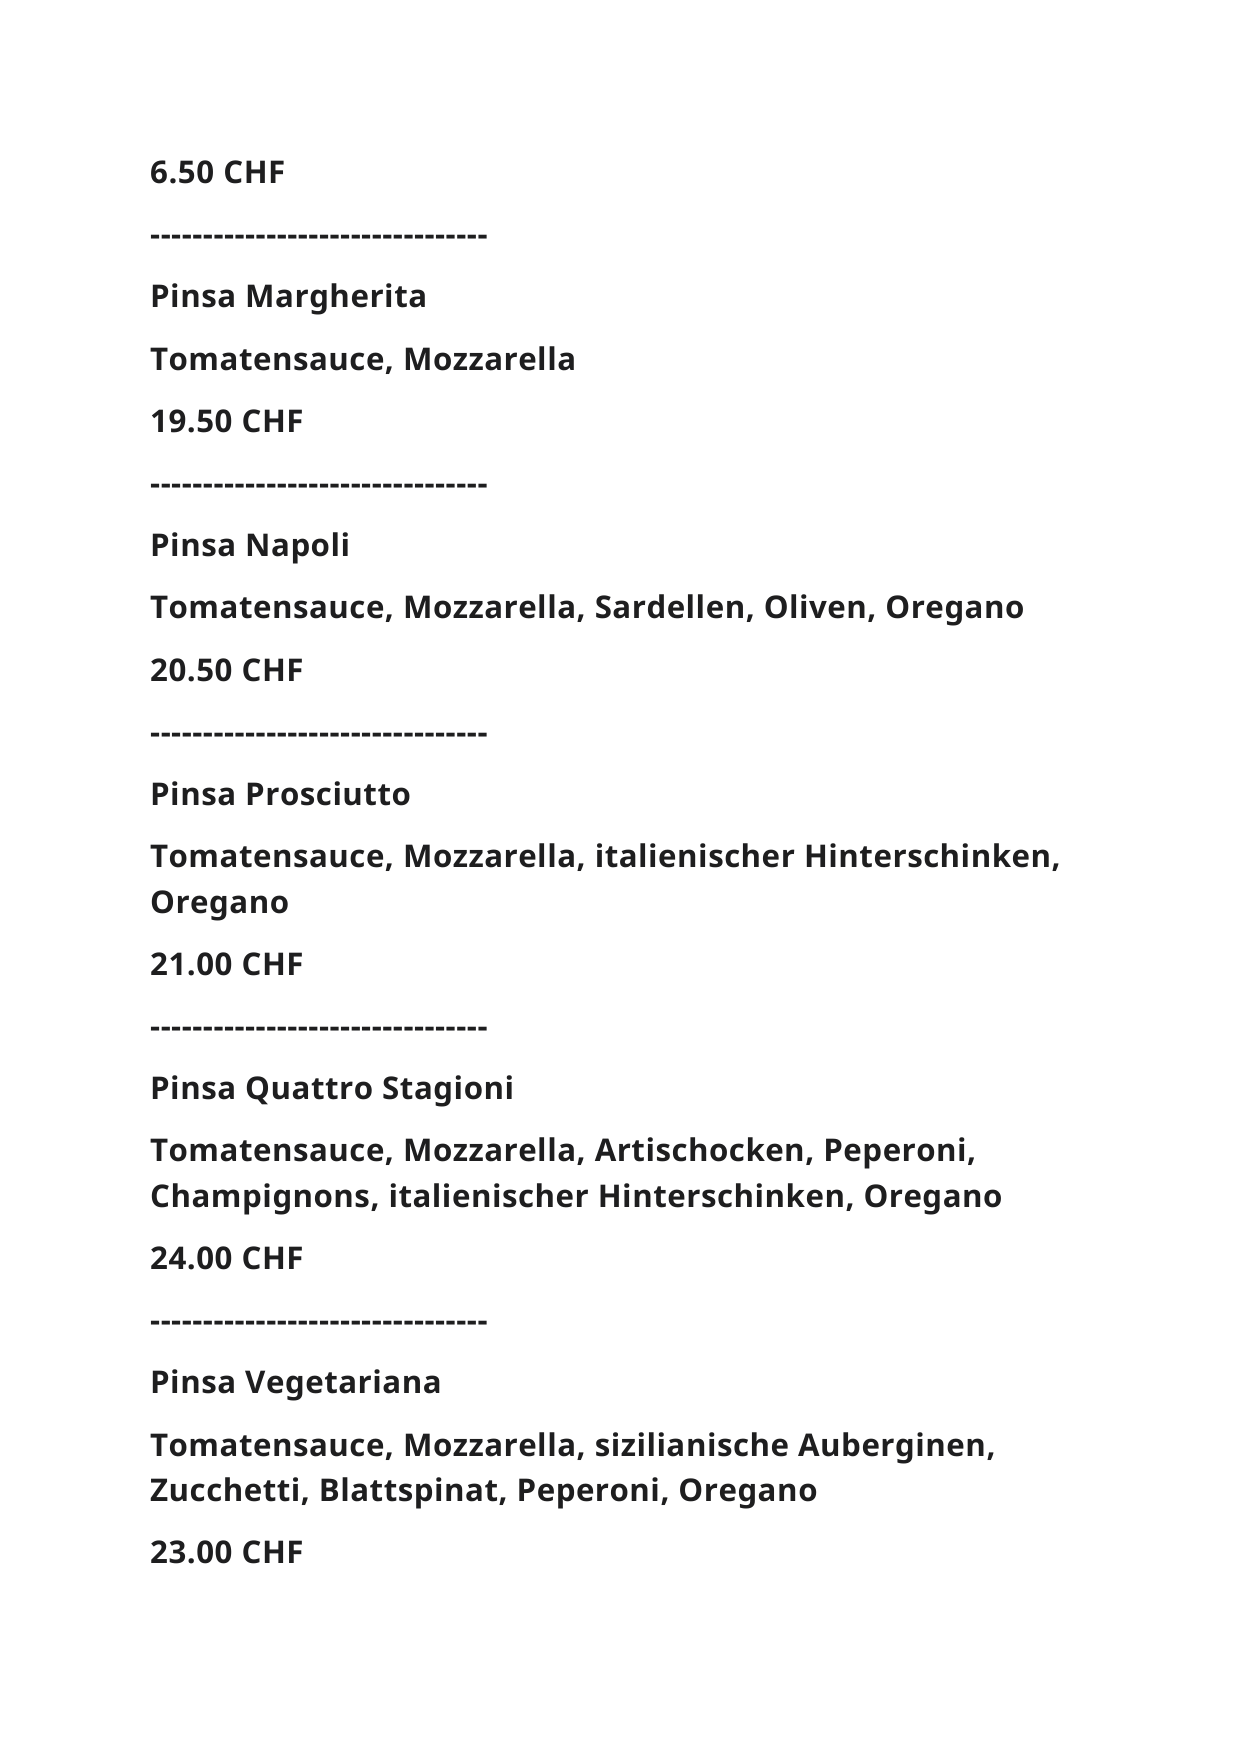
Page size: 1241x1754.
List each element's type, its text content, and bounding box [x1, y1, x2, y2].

text -------------------------------- [150, 212, 1090, 255]
text -------------------------------- [150, 710, 1090, 752]
text Pinsa Napoli [150, 523, 1090, 566]
text -------------------------------- [150, 1298, 1090, 1341]
text Pinsa Vegetariana [150, 1360, 1090, 1403]
text 24.00 CHF [150, 1236, 1090, 1279]
text -------------------------------- [150, 461, 1090, 503]
text 20.50 CHF [150, 647, 1090, 690]
text Tomatensauce, Mozzarella, Sardellen, Oliven, Oregano [150, 585, 1090, 628]
text Tomatensauce, Mozzarella, italienischer Hinterschinken, Oregano [150, 834, 1090, 922]
text 19.50 CHF [150, 399, 1090, 441]
text Pinsa Quattro Stagioni [150, 1066, 1090, 1109]
text -------------------------------- [150, 1004, 1090, 1047]
text Pinsa Margherita [150, 274, 1090, 317]
text Pinsa Prosciutto [150, 772, 1090, 814]
text Tomatensauce, Mozzarella [150, 337, 1090, 379]
text 23.00 CHF [150, 1530, 1090, 1573]
text 6.50 CHF [150, 150, 1090, 193]
text Tomatensauce, Mozzarella, sizilianische Auberginen, Zucchetti, Blattspinat, Peperoni, Oregano [150, 1423, 1090, 1511]
text Tomatensauce, Mozzarella, Artischocken, Peperoni, Champignons, italienischer Hinterschinken, Oregano [150, 1128, 1090, 1216]
text 21.00 CHF [150, 942, 1090, 984]
